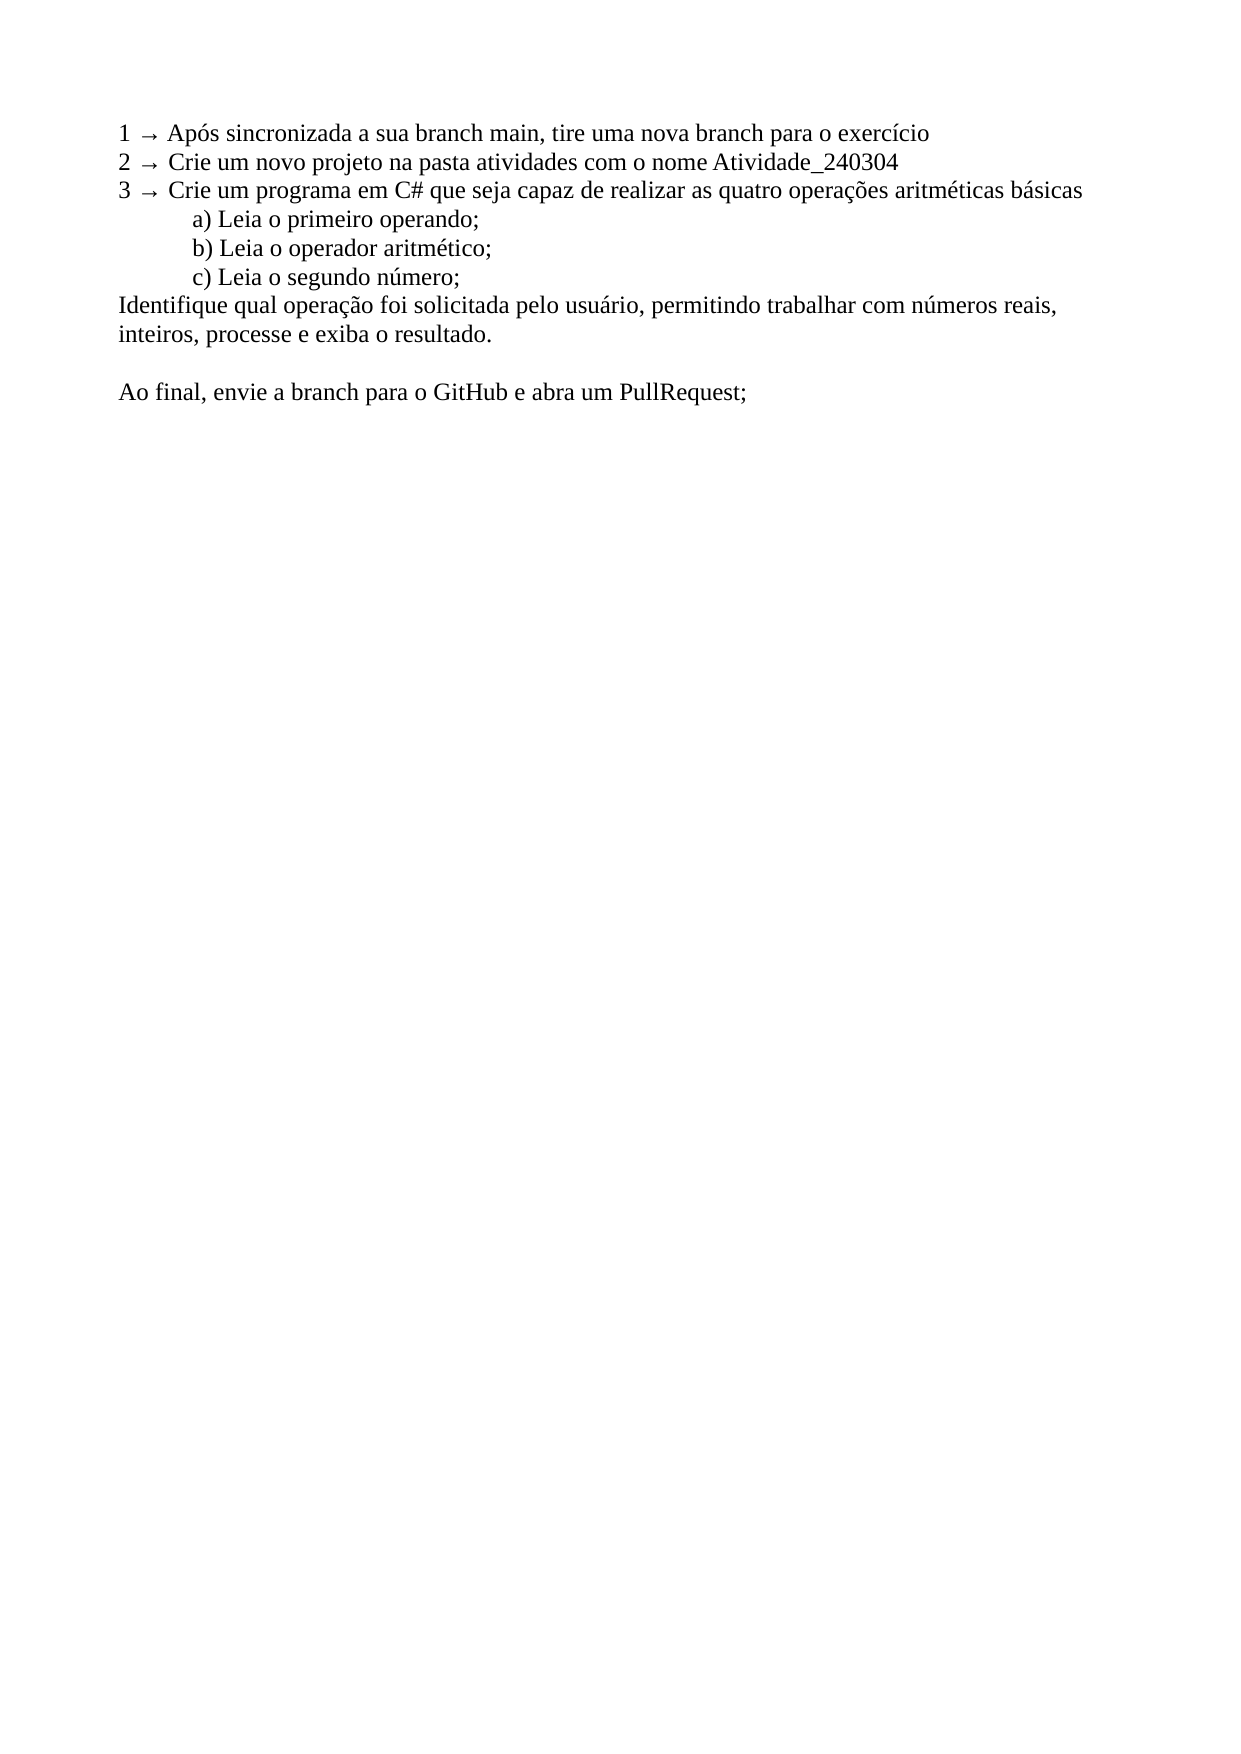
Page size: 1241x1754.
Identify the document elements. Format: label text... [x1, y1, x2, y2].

text Identifique qual operação foi solicitada pelo usuário, permitindo trabalhar com números reais, inteiros, processe e exiba o resultado. [118, 291, 1122, 348]
text c) Leia o segundo número; [118, 262, 1122, 291]
text 2 → Crie um novo projeto na pasta atividades com o nome Atividade_240304 [118, 147, 1122, 176]
text 1 → Após sincronizada a sua branch main, tire uma nova branch para o exercício [118, 118, 1122, 147]
text a) Leia o primeiro operando; [118, 204, 1122, 233]
text b) Leia o operador aritmético; [118, 233, 1122, 262]
text 3 → Crie um programa em C# que seja capaz de realizar as quatro operações aritméticas básicas [118, 176, 1122, 204]
text Ao final, envie a branch para o GitHub e abra um PullRequest; [118, 377, 1122, 406]
